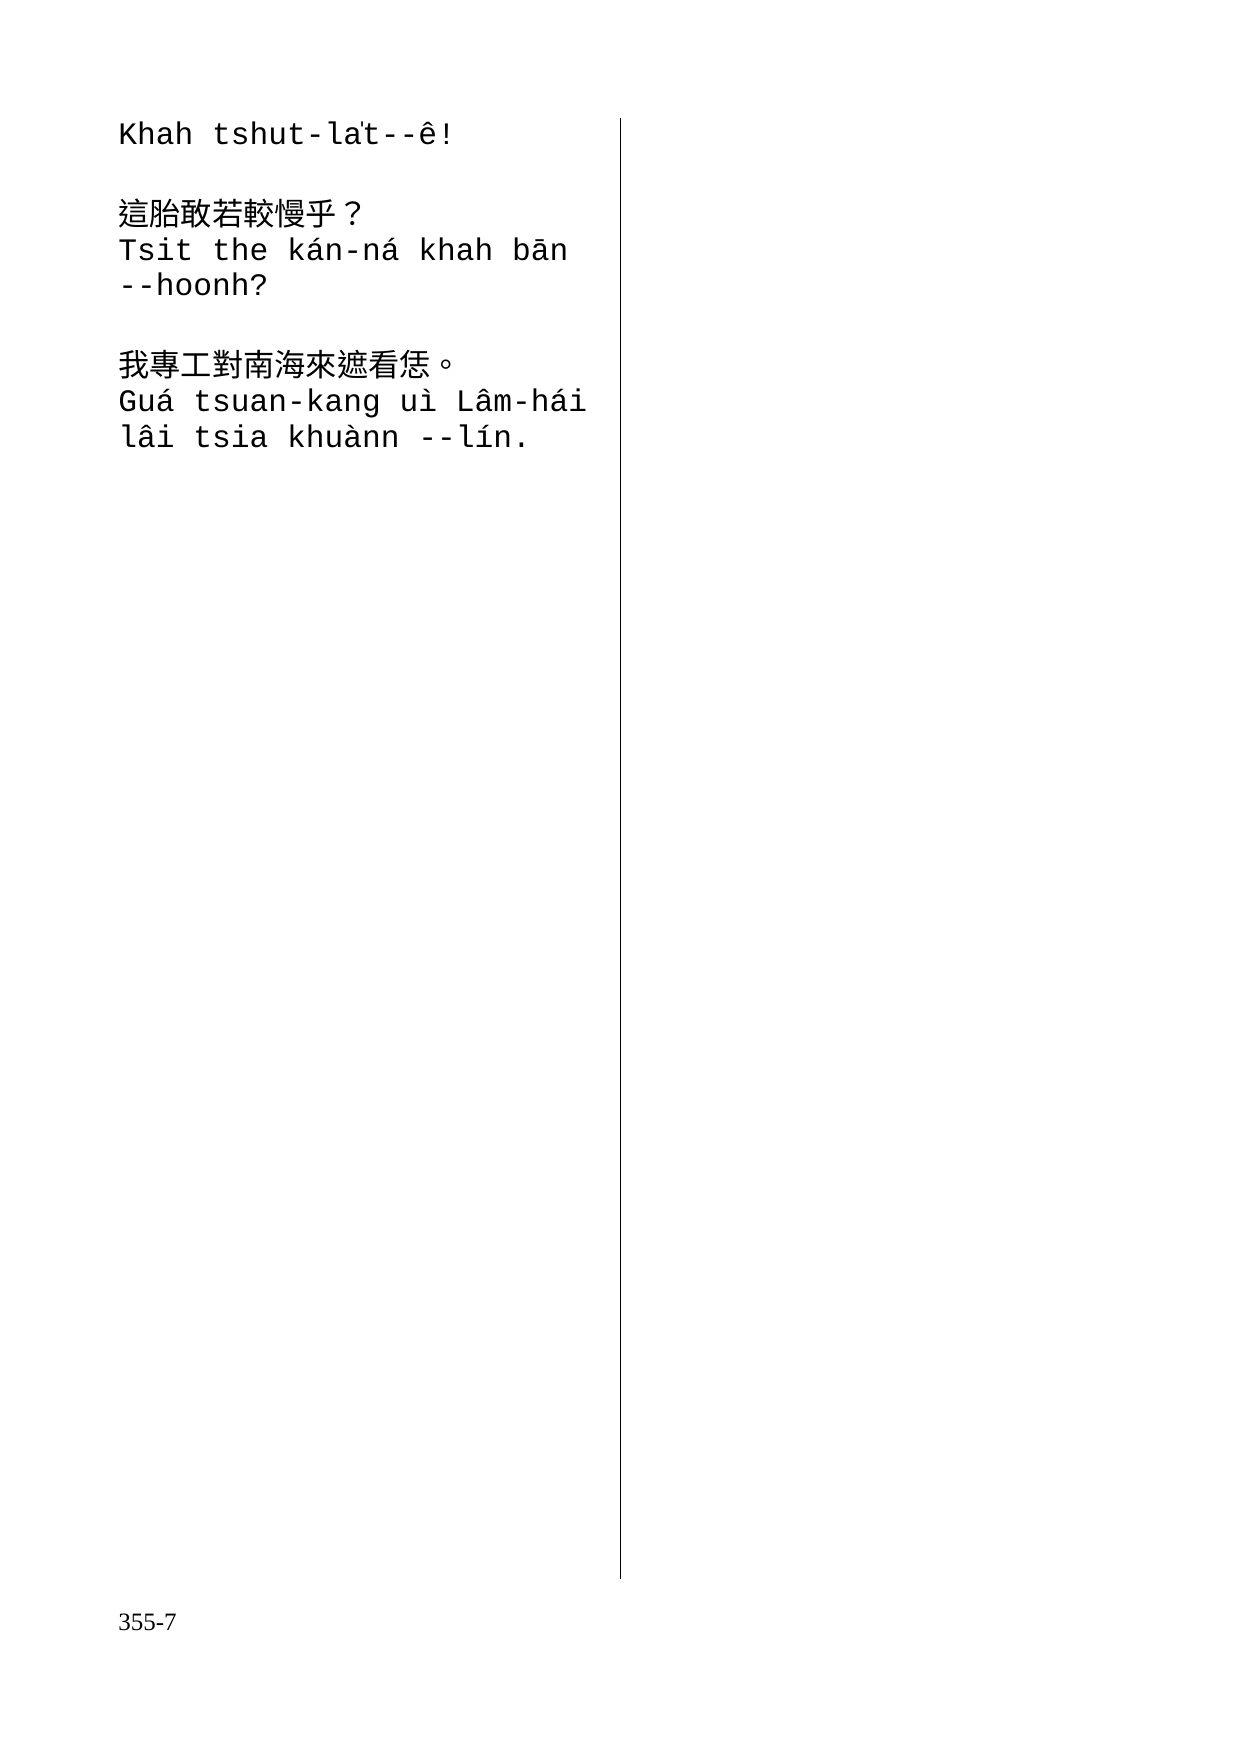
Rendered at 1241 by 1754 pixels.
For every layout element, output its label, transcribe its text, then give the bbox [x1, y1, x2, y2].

text Tsit the kán-ná khah bān --hoonh? [118, 234, 618, 305]
text Khah tshut-la̍t--ê! [118, 118, 618, 153]
text 我專工對南海來遮看恁。 [118, 340, 618, 386]
text Guá tsuan-kang uì Lâm-hái lâi tsia khuànn --lín. [118, 386, 618, 456]
text 這胎敢若較慢乎？ [118, 189, 618, 234]
